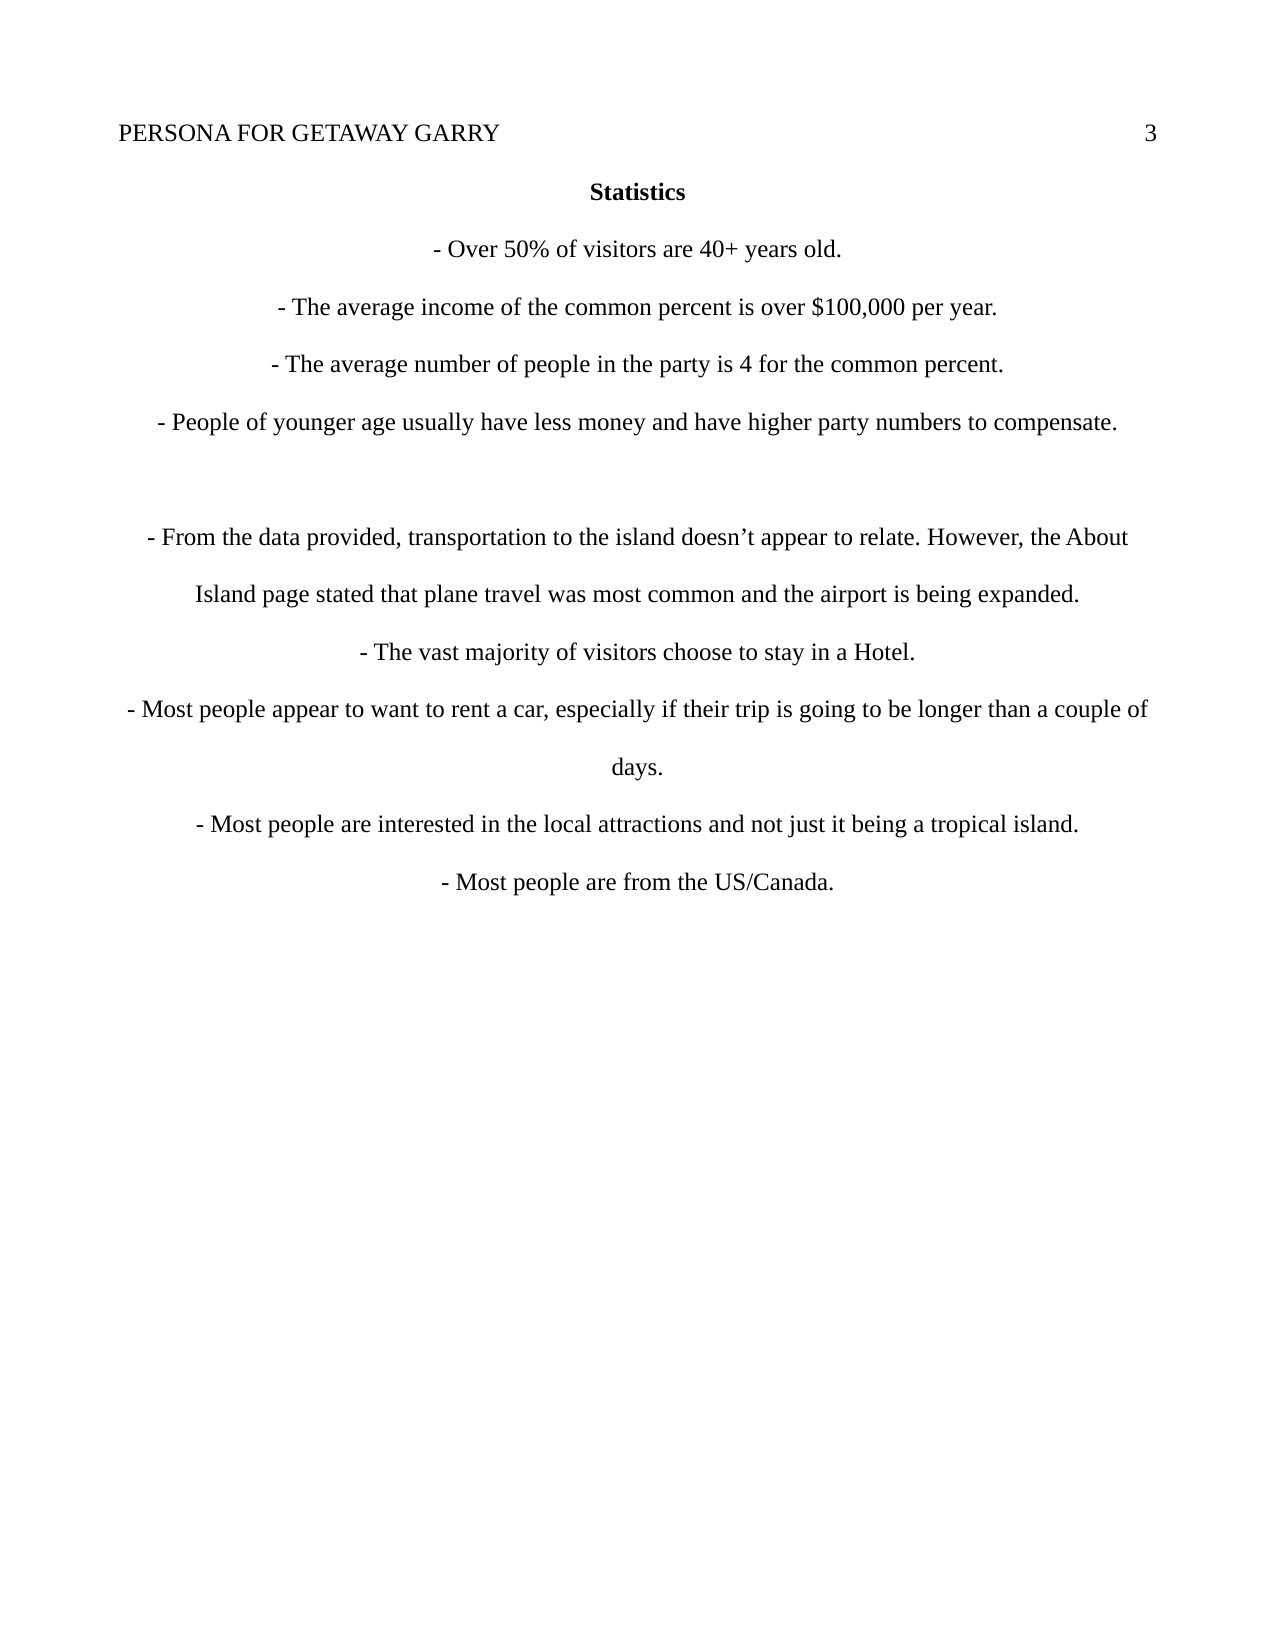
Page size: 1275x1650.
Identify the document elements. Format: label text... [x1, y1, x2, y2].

text - Most people appear to want to rent a car, especially if their trip is going to be longer than a couple of days. [118, 694, 1157, 781]
text - Most people are interested in the local attractions and not just it being a tropical island. [118, 809, 1157, 838]
text - The average income of the common percent is over $100,000 per year. [118, 292, 1157, 321]
text - From the data provided, transportation to the island doesn’t appear to relate. However, the About Island page stated that plane travel was most common and the airport is being expanded. [118, 522, 1157, 608]
text - Most people are from the US/Canada. [118, 867, 1157, 896]
text Statistics [118, 177, 1157, 206]
text - Over 50% of visitors are 40+ years old. [118, 234, 1157, 263]
text - People of younger age usually have less money and have higher party numbers to compensate. [118, 407, 1157, 436]
text - The average number of people in the party is 4 for the common percent. [118, 349, 1157, 378]
text - The vast majority of visitors choose to stay in a Hotel. [118, 637, 1157, 666]
